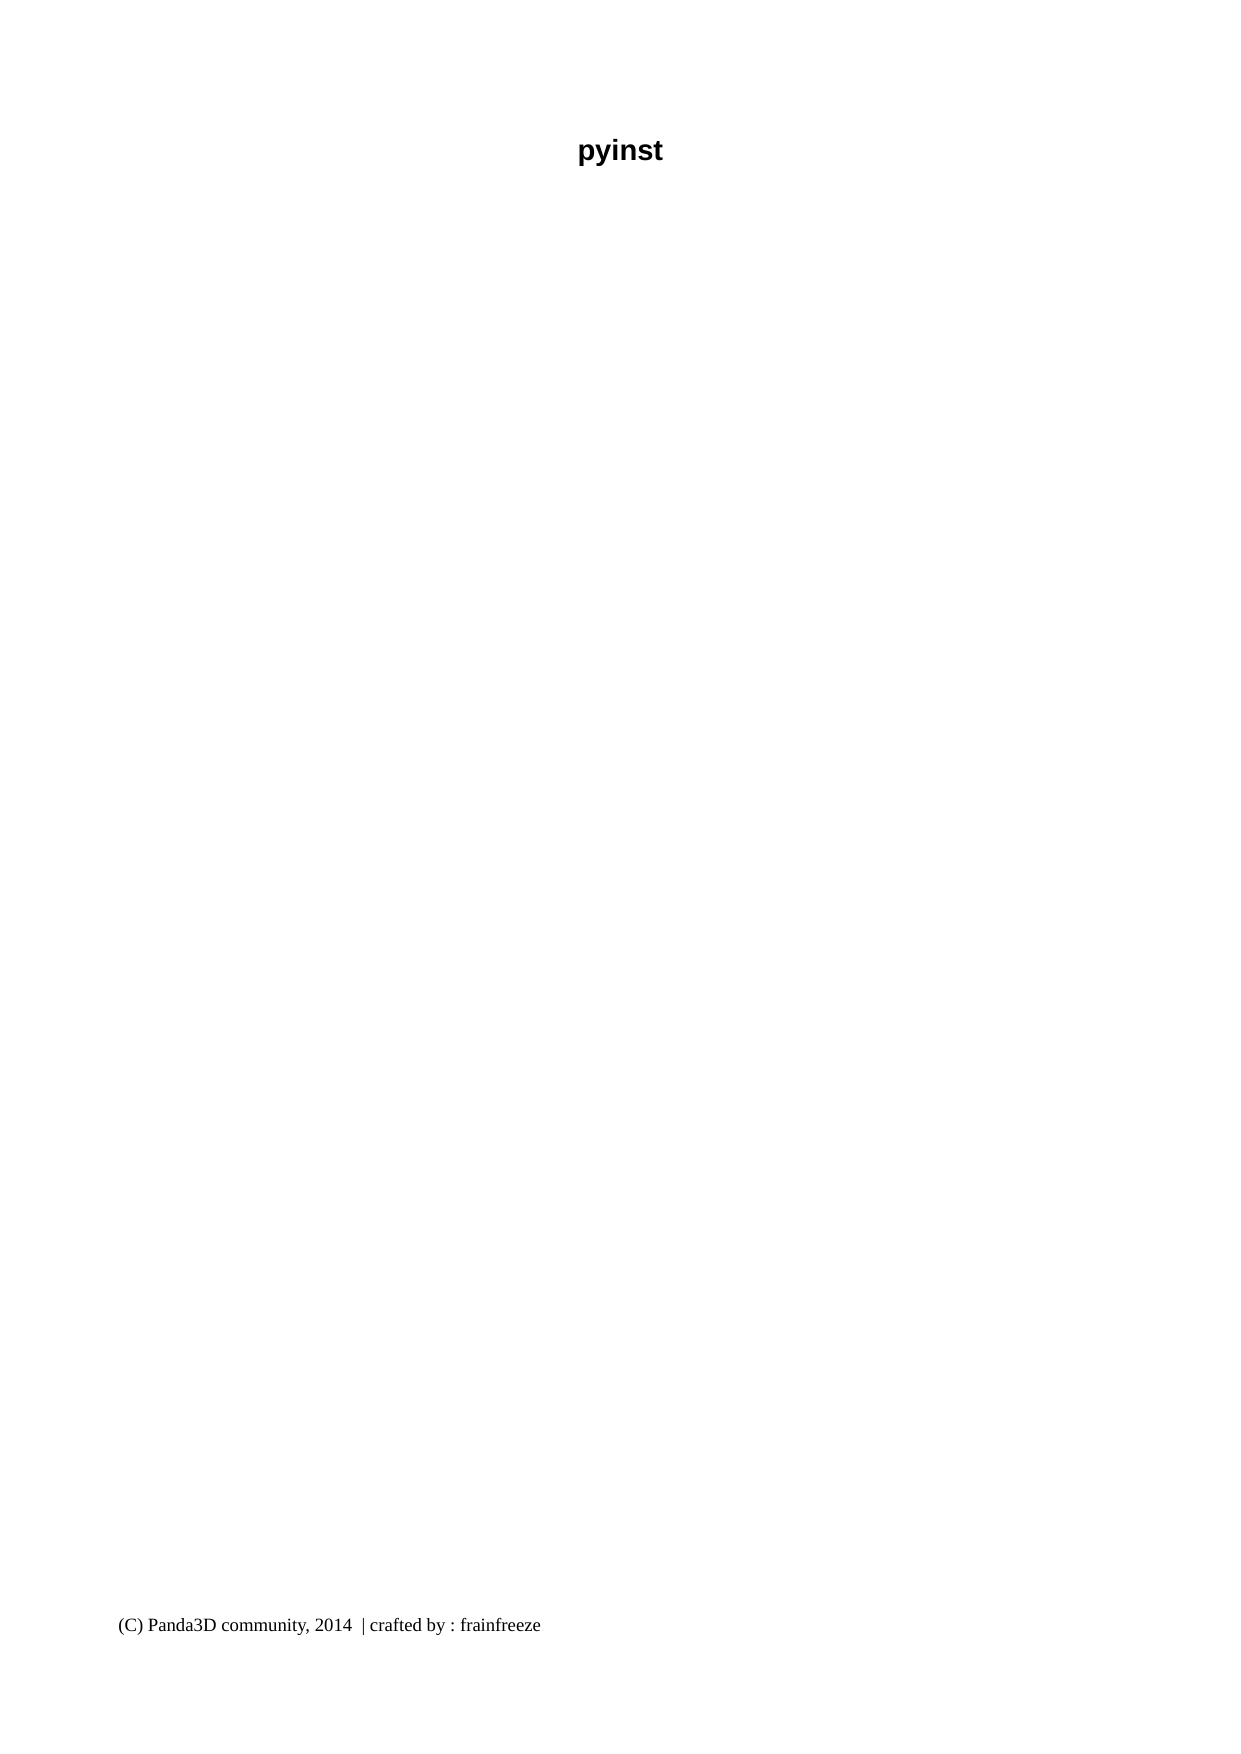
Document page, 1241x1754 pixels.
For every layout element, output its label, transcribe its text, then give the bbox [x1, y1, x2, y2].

subtitle pyinst [118, 133, 1122, 166]
